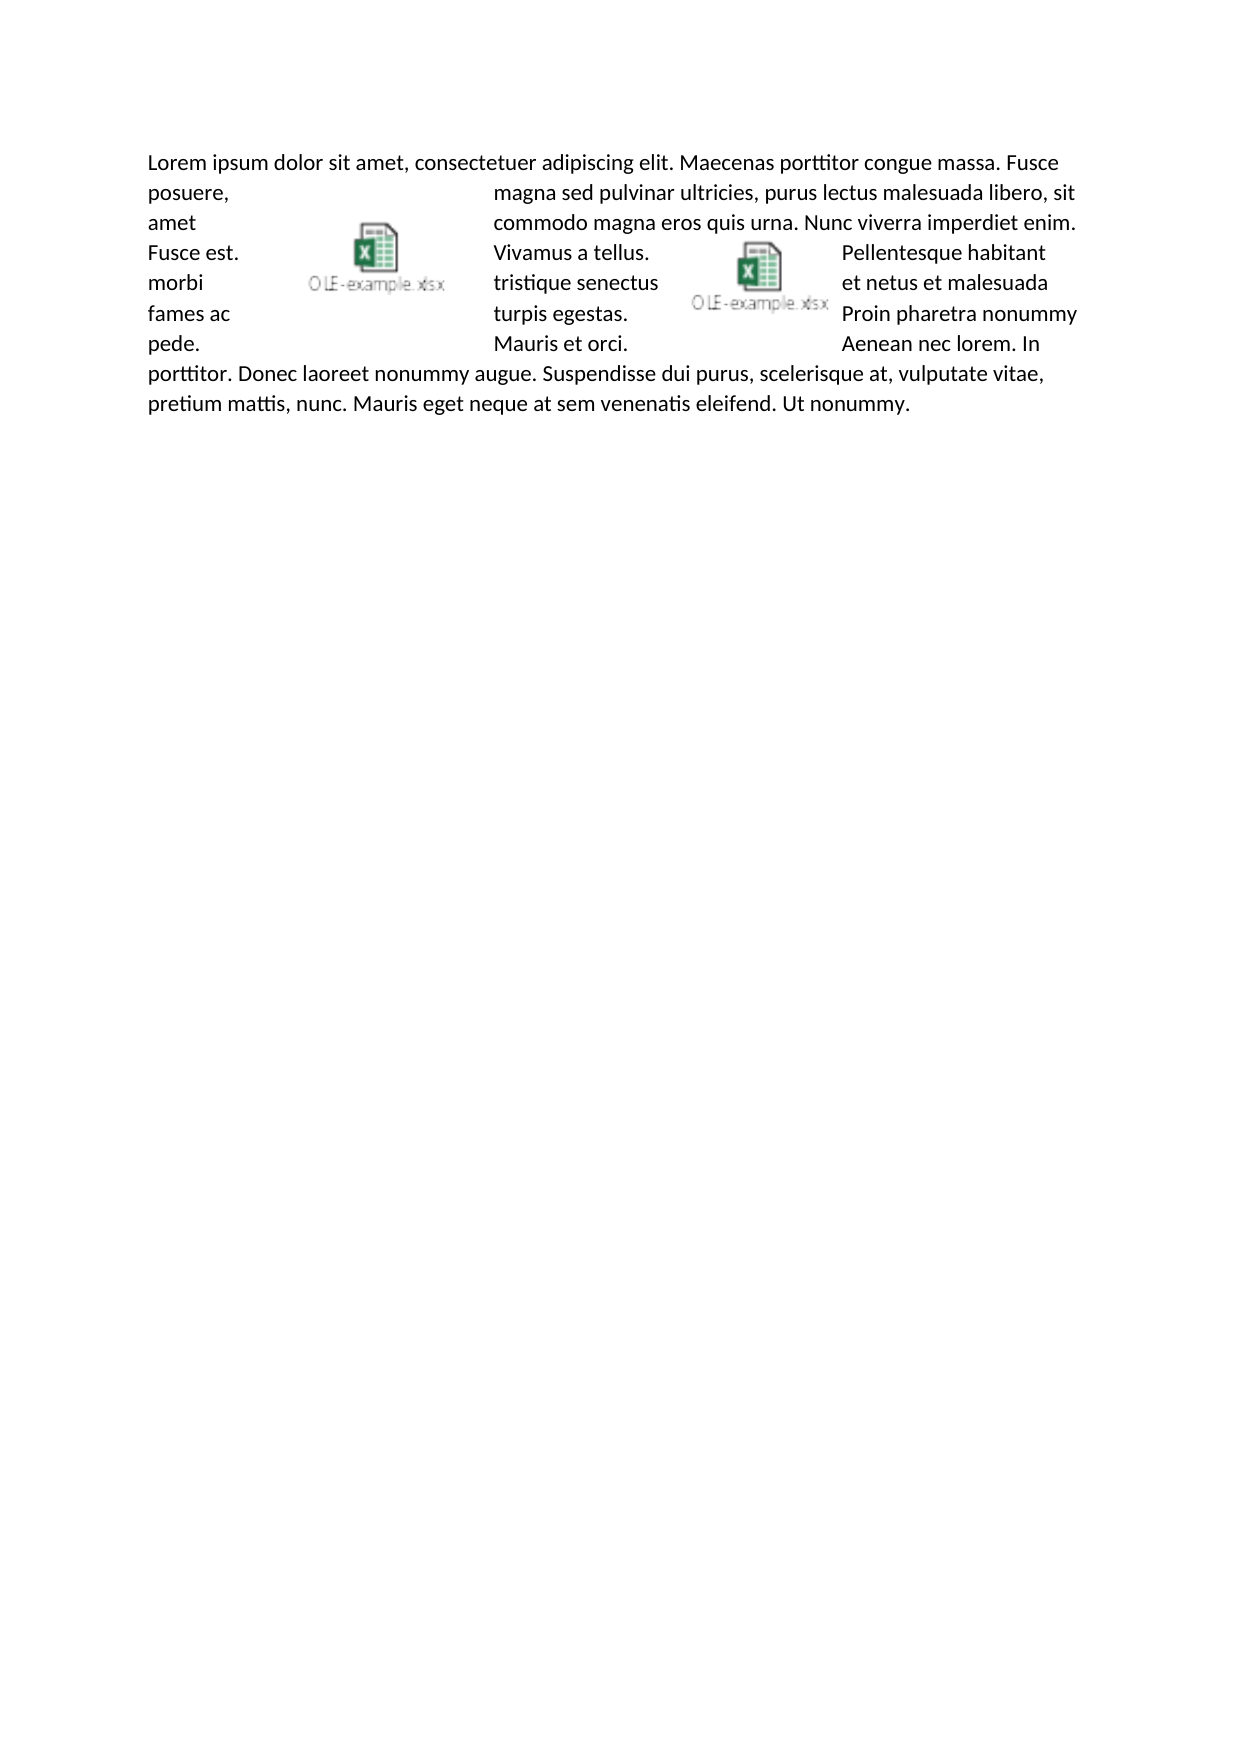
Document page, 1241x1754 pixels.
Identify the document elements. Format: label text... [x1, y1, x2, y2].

text Lorem ipsum dolor sit amet, consectetuer adipiscing elit. Maecenas porttitor congue massa. Fusce posuere, magna sed pulvinar ultricies, purus lectus malesuada libero, sit amet commodo magna eros quis urna. Nunc viverra imperdiet enim. Fusce est. Vivamus a tellus. Pellentesque habitant morbi tristique senectus et netus et malesuada fames ac turpis egestas. Proin pharetra nonummy pede. Mauris et orci. Aenean nec lorem. In porttitor. Donec laoreet nonummy augue. Suspendisse dui purus, scelerisque at, vulputate vitae, pretium mattis, nunc. Mauris eget neque at sem venenatis eleifend. Ut nonummy. [148, 148, 1093, 417]
